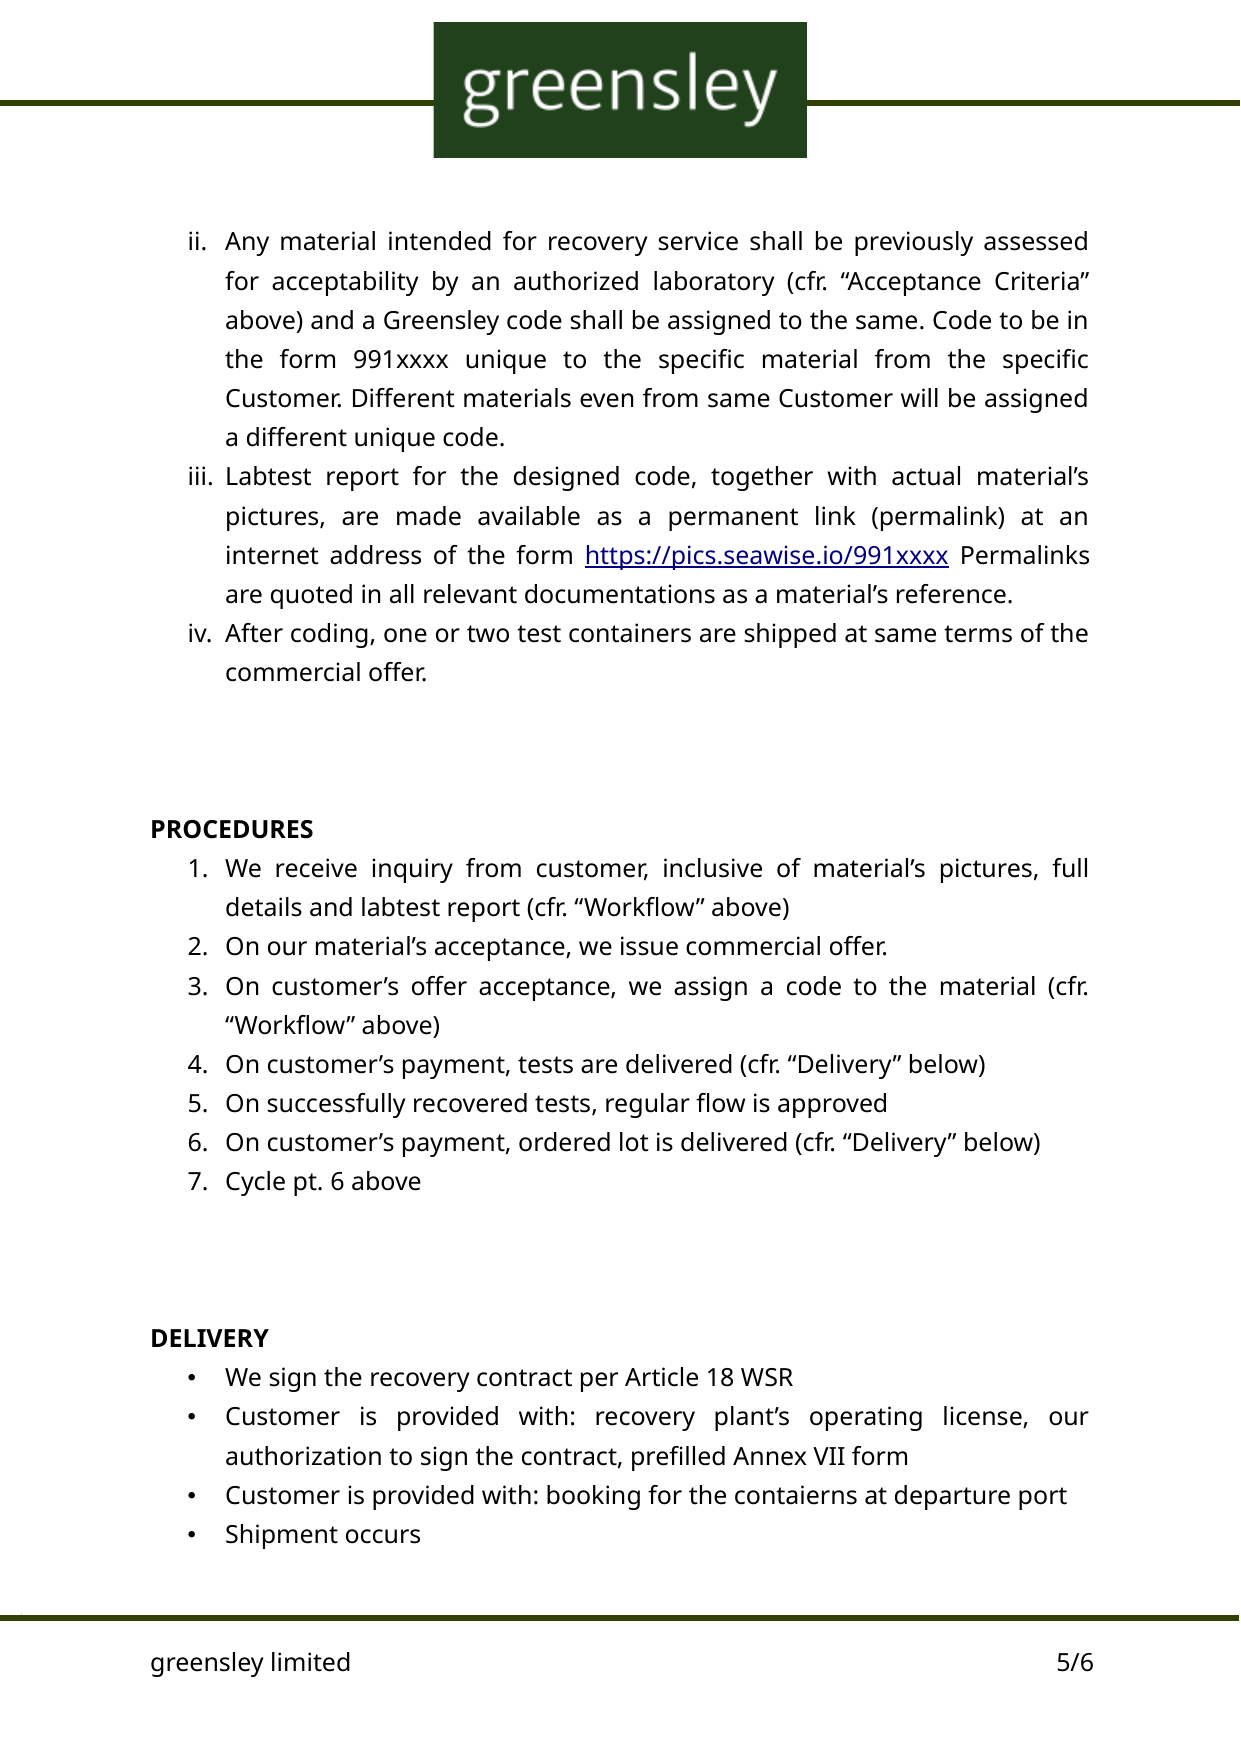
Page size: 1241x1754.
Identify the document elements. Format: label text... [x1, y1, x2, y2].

list Any material intended for recovery service shall be previously assessed for acceptability by an authorized laboratory (cfr. “Acceptance Criteria” above) and a Greensley code shall be assigned to the same. Code to be in the form 991xxxx unique to the specific material from the specific Customer. Different materials even from same Customer will be assigned a different unique code. [187, 224, 1090, 454]
list On customer’s payment, ordered lot is delivered (cfr. “Delivery” below) [187, 1125, 1090, 1159]
list On customer’s offer acceptance, we assign a code to the material (cfr. “Workflow” above) [187, 968, 1090, 1041]
list We receive inquiry from customer, inclusive of material’s pictures, full details and labtest report (cfr. “Workflow” above) [187, 851, 1090, 924]
picture [433, 22, 807, 158]
text PROCEDURES [150, 812, 1090, 846]
list On successfully recovered tests, regular flow is approved [187, 1086, 1090, 1120]
text DELIVERY [150, 1321, 1090, 1355]
list Customer is provided with: recovery plant’s operating license, our authorization to sign the contract, prefilled Annex VII form [187, 1399, 1090, 1472]
list After coding, one or two test containers are shipped at same terms of the commercial offer. [187, 616, 1090, 689]
list Labtest report for the designed code, together with actual material’s pictures, are made available as a permanent link (permalink) at an internet address of the form https://pics.seawise.io/991xxxx Permalinks are quoted in all relevant documentations as a material’s reference. [187, 459, 1090, 611]
list Shipment occurs [187, 1517, 1090, 1551]
list We sign the recovery contract per Article 18 WSR [187, 1360, 1090, 1394]
list Customer is provided with: booking for the contaierns at departure port [187, 1477, 1090, 1511]
list Cycle pt. 6 above [187, 1164, 1090, 1198]
list On customer’s payment, tests are delivered (cfr. “Delivery” below) [187, 1047, 1090, 1081]
list On our material’s acceptance, we issue commercial offer. [187, 929, 1090, 963]
